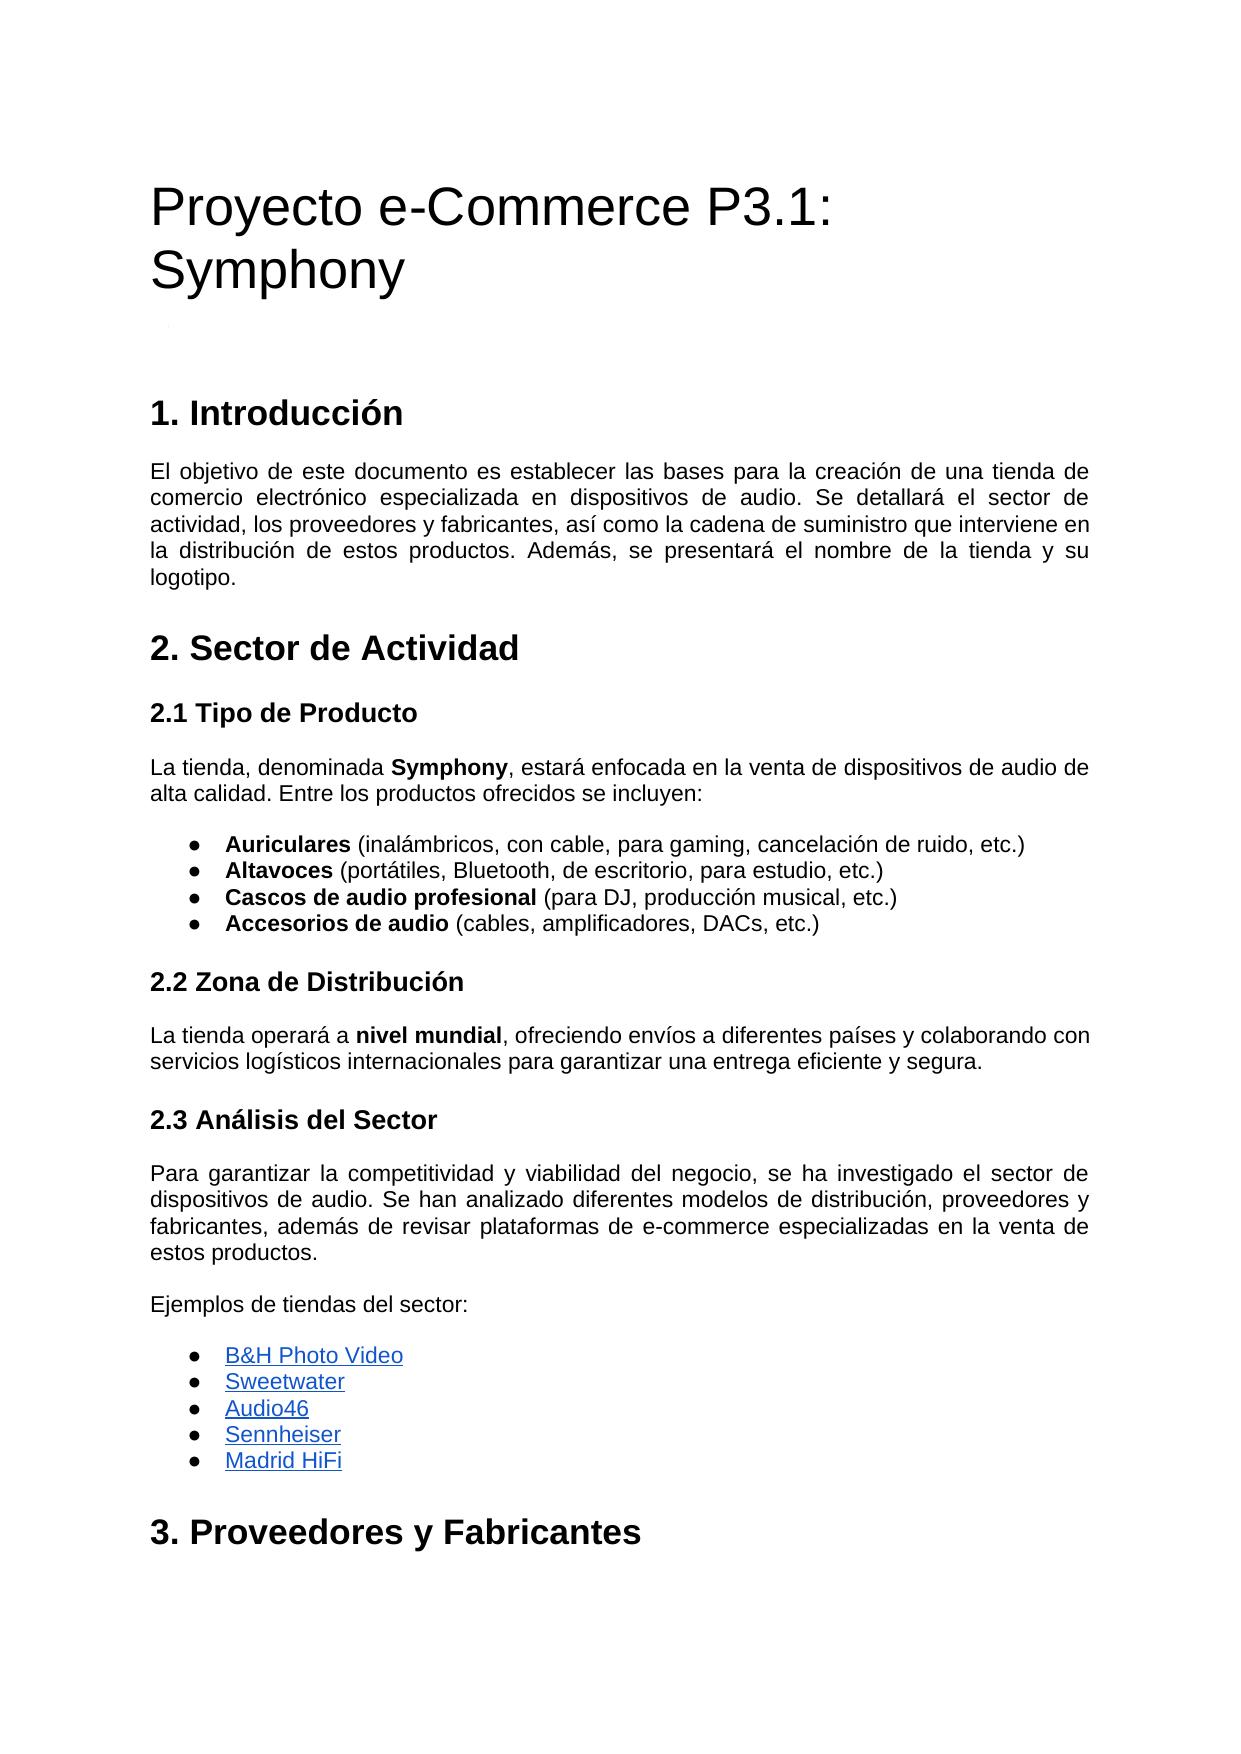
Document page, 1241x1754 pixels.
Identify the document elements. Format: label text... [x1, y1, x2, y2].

subtitle 2.3 Análisis del Sector [150, 1104, 1090, 1135]
list Madrid HiFi [187, 1447, 1090, 1474]
text La tienda operará a nivel mundial, ofreciendo envíos a diferentes países y colaborando con servicios logísticos internacionales para garantizar una entrega eficiente y segura. [150, 1022, 1090, 1075]
text El objetivo de este documento es establecer las bases para la creación de una tienda de comercio electrónico especializada en dispositivos de audio. Se detallará el sector de actividad, los proveedores y fabricantes, así como la cadena de suministro que interviene en la distribución de estos productos. Además, se presentará el nombre de la tienda y su logotipo. [150, 458, 1090, 590]
text Para garantizar la competitividad y viabilidad del negocio, se ha investigado el sector de dispositivos de audio. Se han analizado diferentes modelos de distribución, proveedores y fabricantes, además de revisar plataformas de e-commerce especializadas en la venta de estos productos. [150, 1160, 1090, 1266]
text Ejemplos de tiendas del sector: [150, 1291, 1090, 1317]
list Altavoces (portátiles, Bluetooth, de escritorio, para estudio, etc.) [187, 857, 1090, 884]
list B&H Photo Video [187, 1342, 1090, 1368]
subtitle 3. Proveedores y Fabricantes [150, 1511, 1090, 1552]
list Accesorios de audio (cables, amplificadores, DACs, etc.) [187, 910, 1090, 937]
text La tienda, denominada Symphony, estará enfocada en la venta de dispositivos de audio de alta calidad. Entre los productos ofrecidos se incluyen: [150, 753, 1090, 806]
title Proyecto e-Commerce P3.1: Symphony [150, 175, 1090, 299]
list Sweetwater [187, 1368, 1090, 1394]
list Sennheiser [187, 1421, 1090, 1447]
subtitle 2.2 Zona de Distribución [150, 966, 1090, 997]
list Audio46 [187, 1394, 1090, 1421]
subtitle 1. Introducción [150, 392, 1090, 433]
list Cascos de audio profesional (para DJ, producción musical, etc.) [187, 884, 1090, 910]
subtitle 2. Sector de Actividad [150, 627, 1090, 668]
list Auriculares (inalámbricos, con cable, para gaming, cancelación de ruido, etc.) [187, 831, 1090, 857]
subtitle 2.1 Tipo de Producto [150, 697, 1090, 728]
